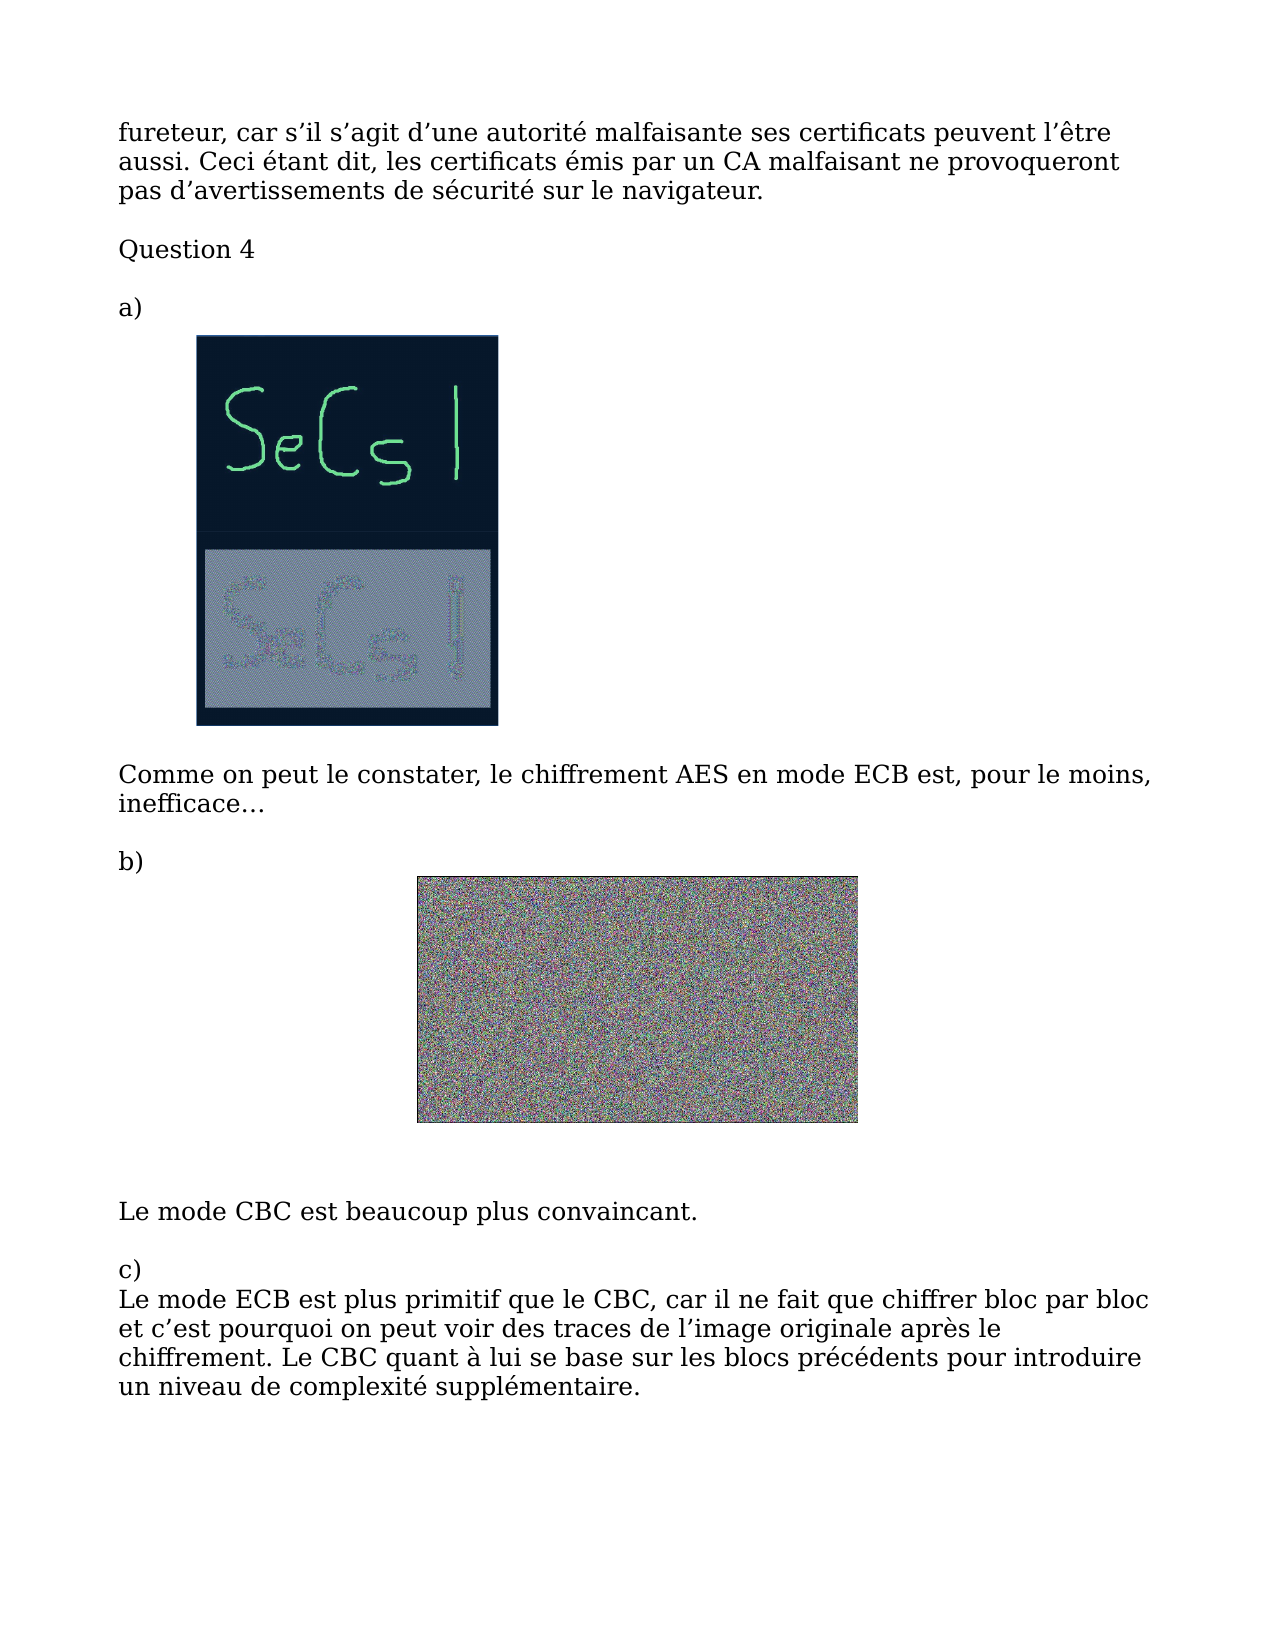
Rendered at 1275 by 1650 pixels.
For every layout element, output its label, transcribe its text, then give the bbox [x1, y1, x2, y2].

text Le mode CBC est beaucoup plus convaincant. [118, 1197, 1157, 1226]
text Question 4 [118, 235, 1157, 264]
picture [196, 335, 499, 726]
text Le mode ECB est plus primitif que le CBC, car il ne fait que chiffrer bloc par bloc et c’est pourquoi on peut voir des traces de l’image originale après le chiffrement. Le CBC quant à lui se base sur les blocs précédents pour introduire un niveau de complexité supplémentaire. [118, 1285, 1157, 1401]
text c) [118, 1256, 1157, 1285]
text fureteur, car s’il s’agit d’une autorité malfaisante ses certificats peuvent l’être aussi. Ceci étant dit, les certificats émis par un CA malfaisant ne provoqueront pas d’avertissements de sécurité sur le navigateur. [118, 118, 1157, 206]
picture [417, 876, 858, 1123]
text a) [118, 293, 1157, 322]
text b) [118, 847, 1157, 876]
text Comme on peut le constater, le chiffrement AES en mode ECB est, pour le moins, inefficace… [118, 760, 1157, 818]
